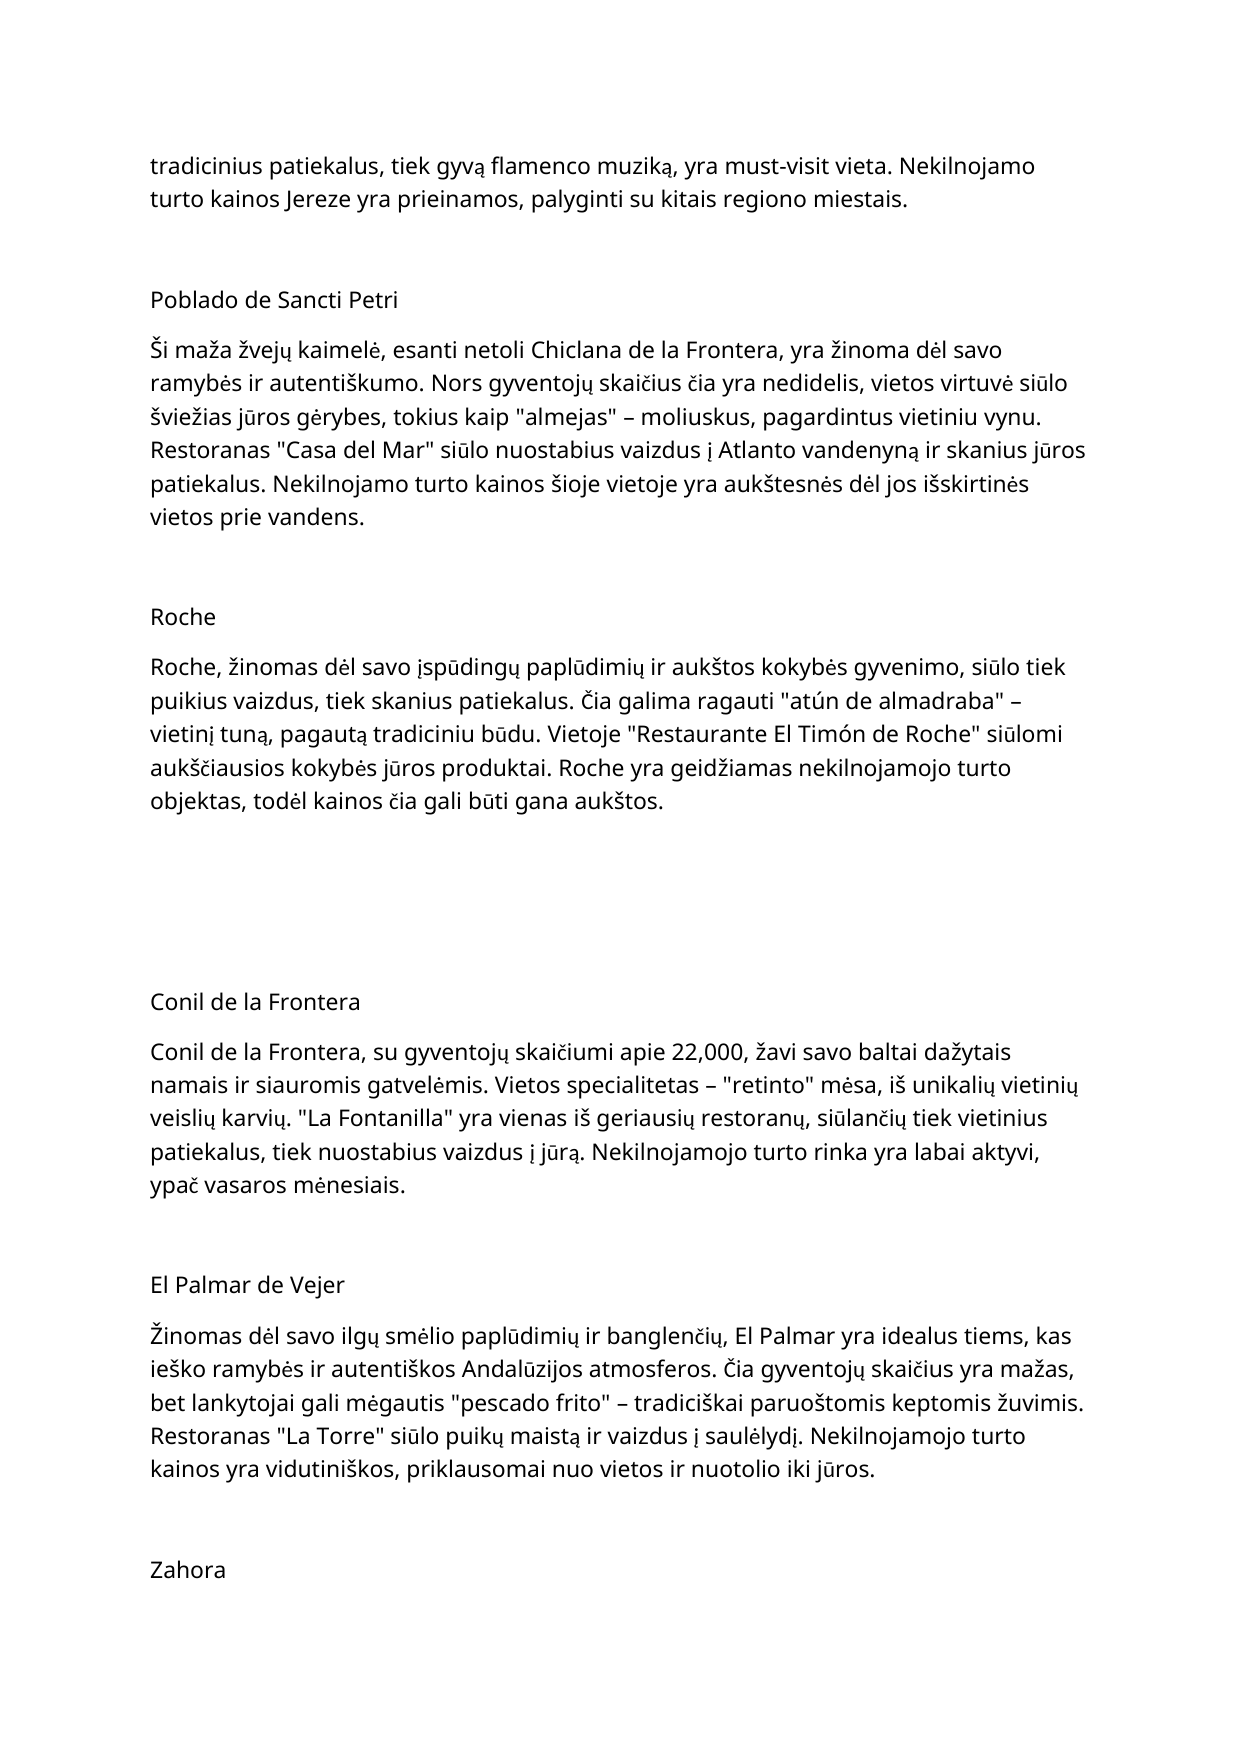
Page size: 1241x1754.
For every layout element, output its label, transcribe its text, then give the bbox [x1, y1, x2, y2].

text Conil de la Frontera [150, 985, 1090, 1017]
text El Palmar de Vejer [150, 1269, 1090, 1301]
text Poblado de Sancti Petri [150, 284, 1090, 315]
text Conil de la Frontera, su gyventojų skaičiumi apie 22,000, žavi savo baltai dažytais namais ir siauromis gatvelėmis. Vietos specialitetas – "retinto" mėsa, iš unikalių vietinių veislių karvių. "La Fontanilla" yra vienas iš geriausių restoranų, siūlančių tiek vietinius patiekalus, tiek nuostabius vaizdus į jūrą. Nekilnojamojo turto rinka yra labai aktyvi, ypač vasaros mėnesiais. [150, 1036, 1090, 1201]
text tradicinius patiekalus, tiek gyvą flamenco muziką, yra must-visit vieta. Nekilnojamo turto kainos Jereze yra prieinamos, palyginti su kitais regiono miestais. [150, 150, 1090, 215]
text Roche, žinomas dėl savo įspūdingų paplūdimių ir aukštos kokybės gyvenimo, siūlo tiek puikius vaizdus, tiek skanius patiekalus. Čia galima ragauti "atún de almadraba" – vietinį tuną, pagautą tradiciniu būdu. Vietoje "Restaurante El Timón de Roche" siūlomi aukščiausios kokybės jūros produktai. Roche yra geidžiamas nekilnojamojo turto objektas, todėl kainos čia gali būti gana aukštos. [150, 651, 1090, 816]
text Zahora [150, 1553, 1090, 1585]
text Roche [150, 601, 1090, 632]
text Žinomas dėl savo ilgų smėlio paplūdimių ir banglenčių, El Palmar yra idealus tiems, kas ieško ramybės ir autentiškos Andalūzijos atmosferos. Čia gyventojų skaičius yra mažas, bet lankytojai gali mėgautis "pescado frito" – tradiciškai paruoštomis keptomis žuvimis. Restoranas "La Torre" siūlo puikų maistą ir vaizdus į saulėlydį. Nekilnojamojo turto kainos yra vidutiniškos, priklausomai nuo vietos ir nuotolio iki jūros. [150, 1319, 1090, 1484]
text Ši maža žvejų kaimelė, esanti netoli Chiclana de la Frontera, yra žinoma dėl savo ramybės ir autentiškumo. Nors gyventojų skaičius čia yra nedidelis, vietos virtuvė siūlo šviežias jūros gėrybes, tokius kaip "almejas" – moliuskus, pagardintus vietiniu vynu. Restoranas "Casa del Mar" siūlo nuostabius vaizdus į Atlanto vandenyną ir skanius jūros patiekalus. Nekilnojamo turto kainos šioje vietoje yra aukštesnės dėl jos išskirtinės vietos prie vandens. [150, 334, 1090, 532]
